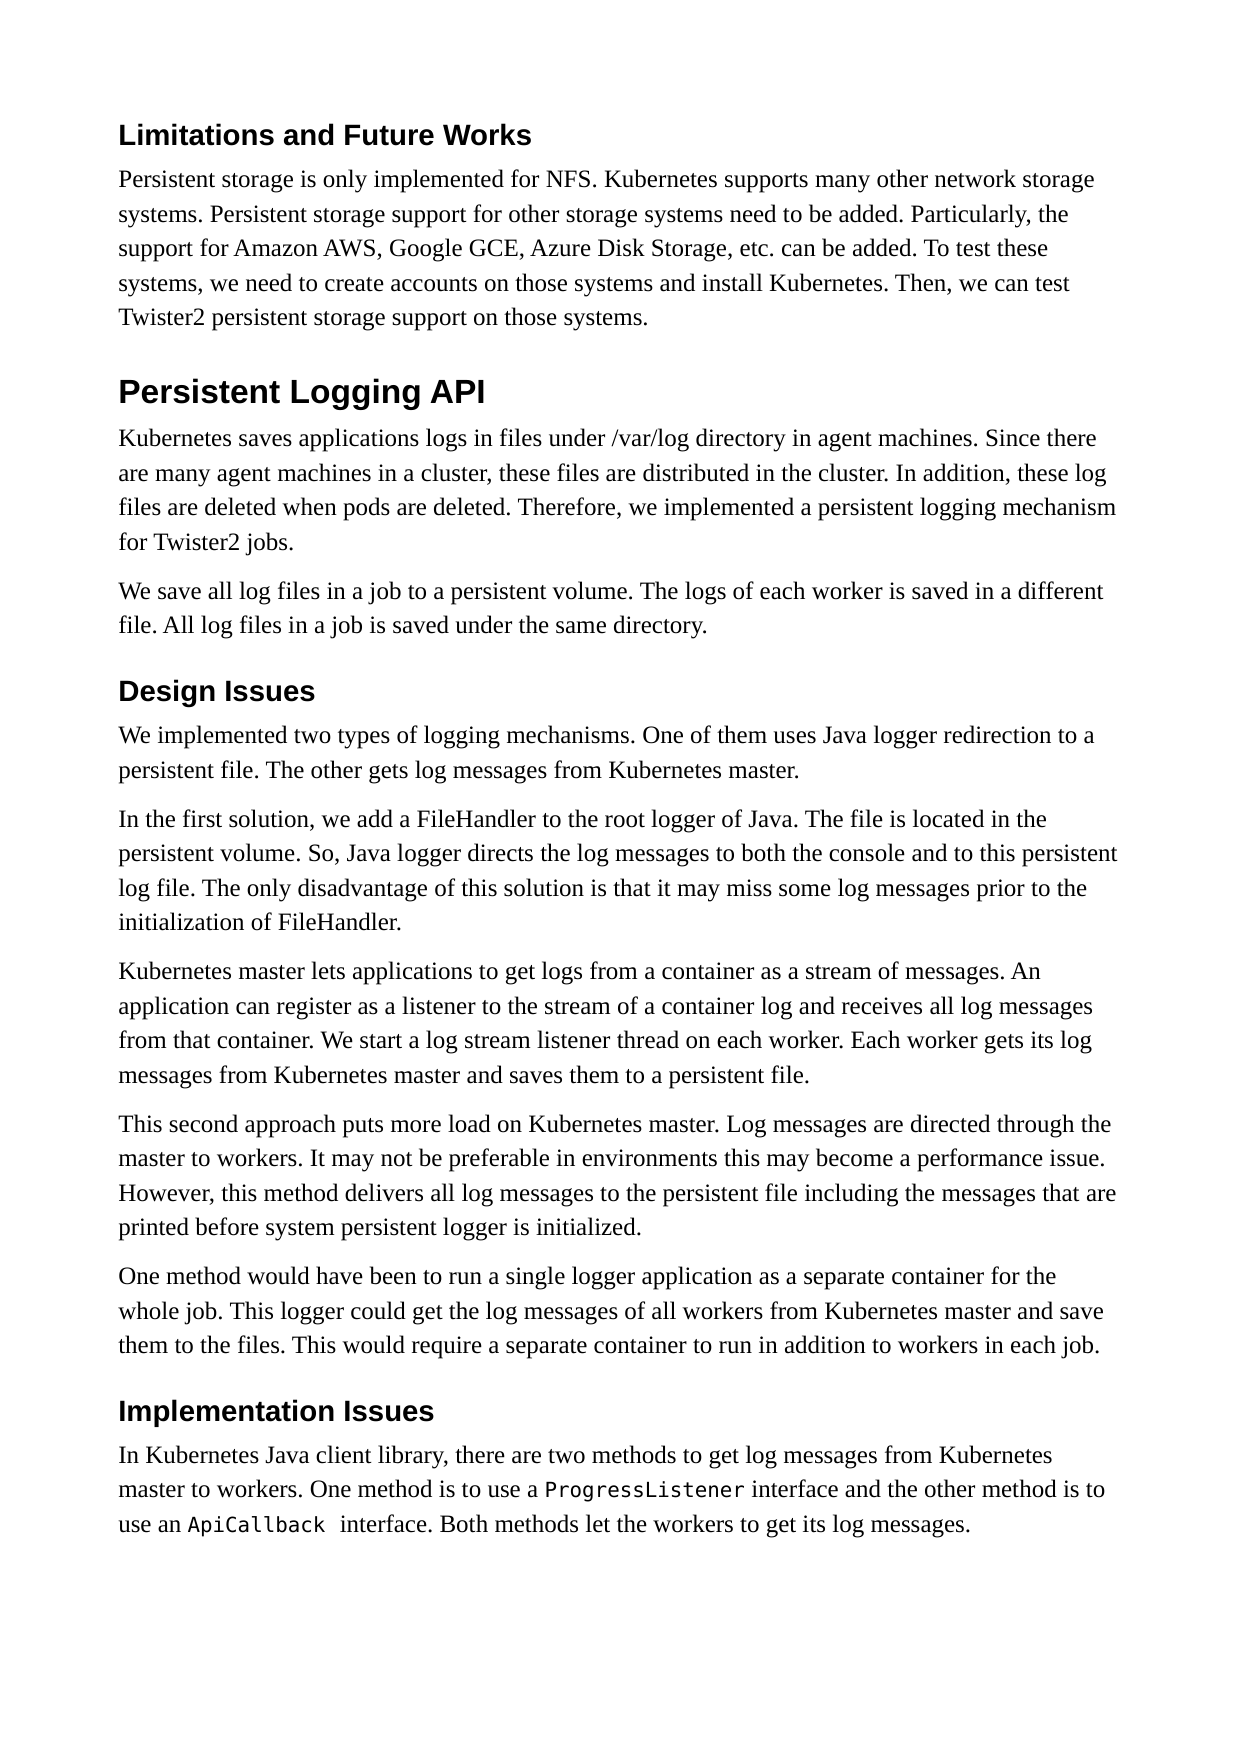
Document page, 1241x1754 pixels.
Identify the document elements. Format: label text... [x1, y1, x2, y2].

subtitle Design Issues [118, 674, 1122, 708]
text In Kubernetes Java client library, there are two methods to get log messages from Kubernetes master to workers. One method is to use a ProgressListener interface and the other method is to use an ApiCallback interface. Both methods let the workers to get its log messages. [118, 1440, 1122, 1538]
text In the first solution, we add a FileHandler to the root logger of Java. The file is located in the persistent volume. So, Java logger directs the log messages to both the console and to this persistent log file. The only disadvantage of this solution is that it may miss some log messages prior to the initialization of FileHandler. [118, 804, 1122, 936]
text Persistent storage is only implemented for NFS. Kubernetes supports many other network storage systems. Persistent storage support for other storage systems need to be added. Particularly, the support for Amazon AWS, Google GCE, Azure Disk Storage, etc. can be added. To test these systems, we need to create accounts on those systems and install Kubernetes. Then, we can test Twister2 persistent storage support on those systems. [118, 164, 1122, 331]
text This second approach puts more load on Kubernetes master. Log messages are directed through the master to workers. It may not be preferable in environments this may become a performance issue. However, this method delivers all log messages to the persistent file including the messages that are printed before system persistent logger is initialized. [118, 1109, 1122, 1241]
subtitle Persistent Logging API [118, 372, 1122, 411]
text One method would have been to run a single logger application as a separate container for the whole job. This logger could get the log messages of all workers from Kubernetes master and save them to the files. This would require a separate container to run in addition to workers in each job. [118, 1261, 1122, 1359]
text We save all log files in a job to a persistent volume. The logs of each worker is saved in a different file. All log files in a job is saved under the same directory. [118, 576, 1122, 639]
subtitle Limitations and Future Works [118, 118, 1122, 152]
subtitle Implementation Issues [118, 1394, 1122, 1428]
text We implemented two types of logging mechanisms. One of them uses Java logger redirection to a persistent file. The other gets log messages from Kubernetes master. [118, 720, 1122, 783]
text Kubernetes master lets applications to get logs from a container as a stream of messages. An application can register as a listener to the stream of a container log and receives all log messages from that container. We start a log stream listener thread on each worker. Each worker gets its log messages from Kubernetes master and saves them to a persistent file. [118, 956, 1122, 1088]
text Kubernetes saves applications logs in files under /var/log directory in agent machines. Since there are many agent machines in a cluster, these files are distributed in the cluster. In addition, these log files are deleted when pods are deleted. Therefore, we implemented a persistent logging mechanism for Twister2 jobs. [118, 423, 1122, 556]
